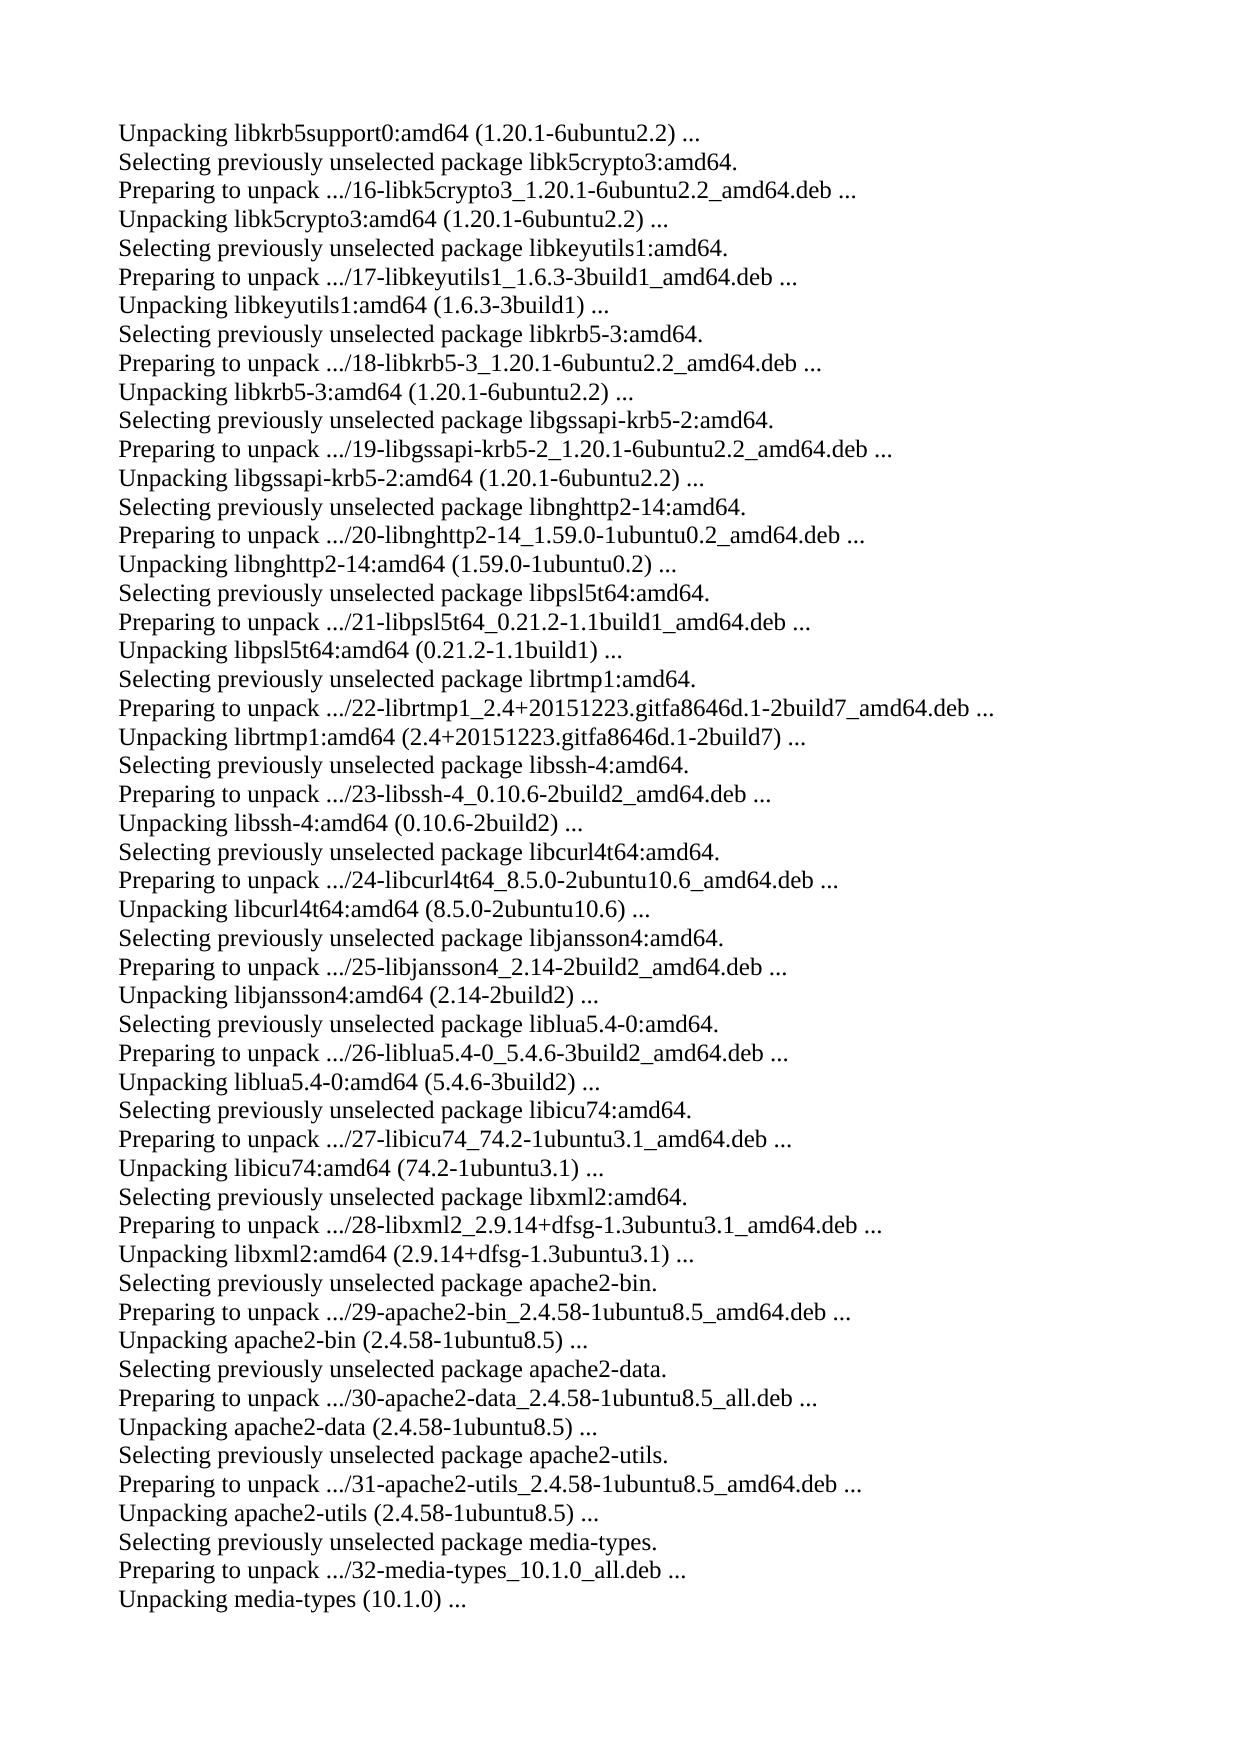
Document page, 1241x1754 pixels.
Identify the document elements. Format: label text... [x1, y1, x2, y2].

text Selecting previously unselected package apache2-bin. [118, 1268, 1122, 1297]
text Selecting previously unselected package libcurl4t64:amd64. [118, 837, 1122, 866]
text Unpacking libssh-4:amd64 (0.10.6-2build2) ... [118, 808, 1122, 837]
text Preparing to unpack .../22-librtmp1_2.4+20151223.gitfa8646d.1-2build7_amd64.deb ... [118, 693, 1122, 722]
text Unpacking librtmp1:amd64 (2.4+20151223.gitfa8646d.1-2build7) ... [118, 722, 1122, 751]
text Preparing to unpack .../21-libpsl5t64_0.21.2-1.1build1_amd64.deb ... [118, 607, 1122, 636]
text Unpacking apache2-bin (2.4.58-1ubuntu8.5) ... [118, 1326, 1122, 1354]
text Unpacking apache2-utils (2.4.58-1ubuntu8.5) ... [118, 1498, 1122, 1527]
text Unpacking libjansson4:amd64 (2.14-2build2) ... [118, 981, 1122, 1009]
text Selecting previously unselected package libjansson4:amd64. [118, 923, 1122, 952]
text Selecting previously unselected package libkrb5-3:amd64. [118, 319, 1122, 348]
text Preparing to unpack .../18-libkrb5-3_1.20.1-6ubuntu2.2_amd64.deb ... [118, 348, 1122, 377]
text Selecting previously unselected package libssh-4:amd64. [118, 751, 1122, 779]
text Preparing to unpack .../24-libcurl4t64_8.5.0-2ubuntu10.6_amd64.deb ... [118, 866, 1122, 894]
text Unpacking libicu74:amd64 (74.2-1ubuntu3.1) ... [118, 1153, 1122, 1182]
text Preparing to unpack .../30-apache2-data_2.4.58-1ubuntu8.5_all.deb ... [118, 1383, 1122, 1412]
text Selecting previously unselected package libicu74:amd64. [118, 1096, 1122, 1124]
text Selecting previously unselected package liblua5.4-0:amd64. [118, 1009, 1122, 1038]
text Unpacking libgssapi-krb5-2:amd64 (1.20.1-6ubuntu2.2) ... [118, 463, 1122, 492]
text Unpacking libkrb5support0:amd64 (1.20.1-6ubuntu2.2) ... [118, 118, 1122, 147]
text Unpacking libxml2:amd64 (2.9.14+dfsg-1.3ubuntu3.1) ... [118, 1239, 1122, 1268]
text Unpacking libkeyutils1:amd64 (1.6.3-3build1) ... [118, 291, 1122, 319]
text Selecting previously unselected package libpsl5t64:amd64. [118, 578, 1122, 607]
text Unpacking libnghttp2-14:amd64 (1.59.0-1ubuntu0.2) ... [118, 549, 1122, 578]
text Preparing to unpack .../16-libk5crypto3_1.20.1-6ubuntu2.2_amd64.deb ... [118, 176, 1122, 204]
text Selecting previously unselected package libk5crypto3:amd64. [118, 147, 1122, 176]
text Selecting previously unselected package libxml2:amd64. [118, 1182, 1122, 1211]
text Preparing to unpack .../29-apache2-bin_2.4.58-1ubuntu8.5_amd64.deb ... [118, 1297, 1122, 1326]
text Selecting previously unselected package libkeyutils1:amd64. [118, 233, 1122, 262]
text Unpacking libpsl5t64:amd64 (0.21.2-1.1build1) ... [118, 636, 1122, 664]
text Preparing to unpack .../27-libicu74_74.2-1ubuntu3.1_amd64.deb ... [118, 1124, 1122, 1153]
text Preparing to unpack .../28-libxml2_2.9.14+dfsg-1.3ubuntu3.1_amd64.deb ... [118, 1211, 1122, 1239]
text Selecting previously unselected package librtmp1:amd64. [118, 664, 1122, 693]
text Unpacking libcurl4t64:amd64 (8.5.0-2ubuntu10.6) ... [118, 894, 1122, 923]
text Selecting previously unselected package libnghttp2-14:amd64. [118, 492, 1122, 521]
text Unpacking apache2-data (2.4.58-1ubuntu8.5) ... [118, 1412, 1122, 1441]
text Preparing to unpack .../31-apache2-utils_2.4.58-1ubuntu8.5_amd64.deb ... [118, 1469, 1122, 1498]
text Selecting previously unselected package apache2-utils. [118, 1441, 1122, 1469]
text Selecting previously unselected package libgssapi-krb5-2:amd64. [118, 406, 1122, 434]
text Preparing to unpack .../25-libjansson4_2.14-2build2_amd64.deb ... [118, 952, 1122, 981]
text Selecting previously unselected package apache2-data. [118, 1354, 1122, 1383]
text Preparing to unpack .../23-libssh-4_0.10.6-2build2_amd64.deb ... [118, 779, 1122, 808]
text Unpacking libkrb5-3:amd64 (1.20.1-6ubuntu2.2) ... [118, 377, 1122, 406]
text Preparing to unpack .../19-libgssapi-krb5-2_1.20.1-6ubuntu2.2_amd64.deb ... [118, 434, 1122, 463]
text Preparing to unpack .../20-libnghttp2-14_1.59.0-1ubuntu0.2_amd64.deb ... [118, 521, 1122, 549]
text Preparing to unpack .../26-liblua5.4-0_5.4.6-3build2_amd64.deb ... [118, 1038, 1122, 1067]
text Preparing to unpack .../17-libkeyutils1_1.6.3-3build1_amd64.deb ... [118, 262, 1122, 291]
text Selecting previously unselected package media-types. [118, 1527, 1122, 1556]
text Preparing to unpack .../32-media-types_10.1.0_all.deb ... [118, 1556, 1122, 1584]
text Unpacking media-types (10.1.0) ... [118, 1584, 1122, 1613]
text Unpacking liblua5.4-0:amd64 (5.4.6-3build2) ... [118, 1067, 1122, 1096]
text Unpacking libk5crypto3:amd64 (1.20.1-6ubuntu2.2) ... [118, 204, 1122, 233]
